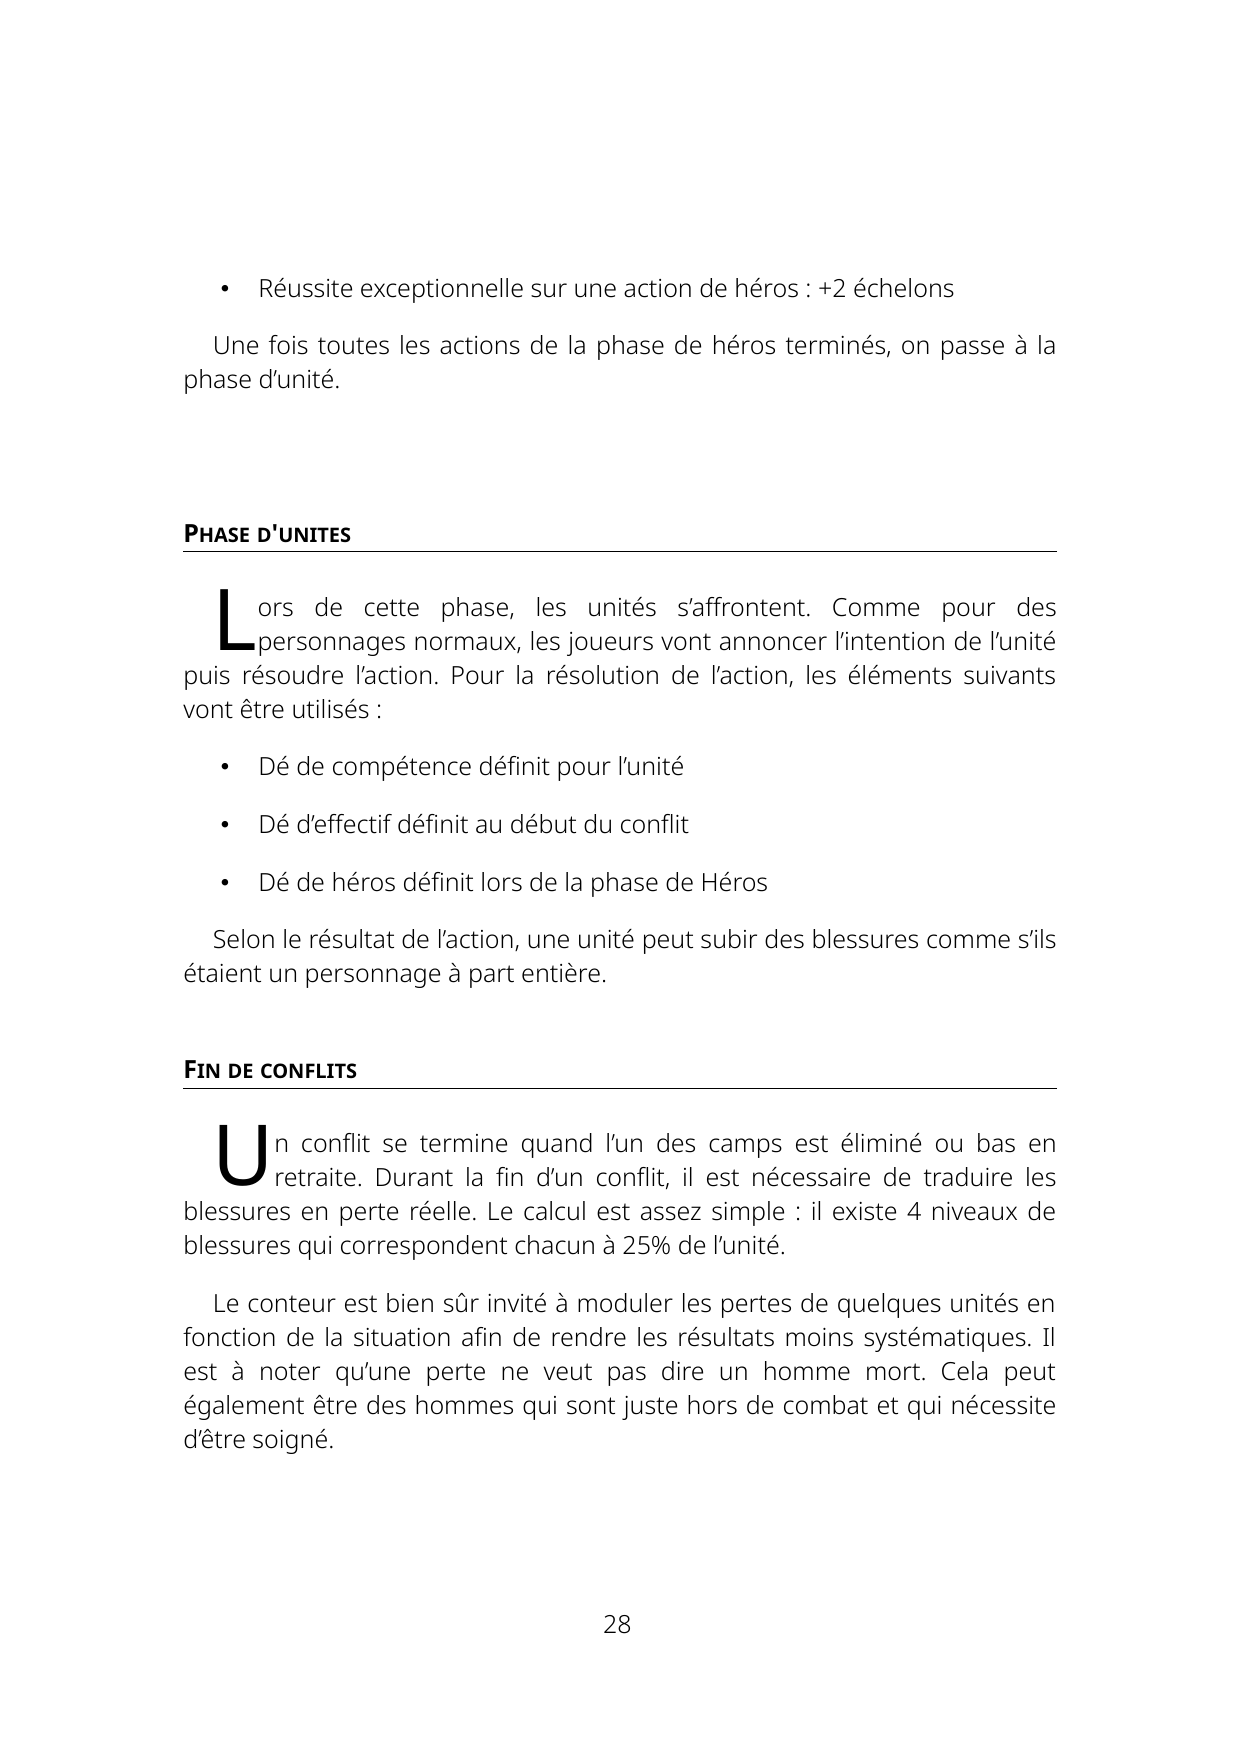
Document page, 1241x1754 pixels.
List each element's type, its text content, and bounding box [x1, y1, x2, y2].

text Le conteur est bien sûr invité à moduler les pertes de quelques unités en fonction de la situation afin de rendre les résultats moins systématiques. Il est à noter qu’une perte ne veut pas dire un homme mort. Cela peut également être des hommes qui sont juste hors de combat et qui nécessite d’être soigné. [183, 1286, 1057, 1456]
text Une fois toutes les actions de la phase de héros terminés, on passe à la phase d’unité. [183, 328, 1057, 396]
list Dé d’effectif définit au début du conflit [221, 807, 1057, 841]
list Dé de héros définit lors de la phase de Héros [221, 864, 1057, 898]
list Dé de compétence définit pour l’unité [221, 749, 1057, 783]
subtitle Fin de conflits [183, 1052, 1057, 1088]
text Un conflit se termine quand l’un des camps est éliminé ou bas en retraite. Durant la fin d’un conflit, il est nécessaire de traduire les blessures en perte réelle. Le calcul est assez simple : il existe 4 niveaux de blessures qui correspondent chacun à 25% de l’unité. [183, 1126, 1057, 1262]
list Réussite exceptionnelle sur une action de héros : +2 échelons [221, 270, 1057, 304]
text Selon le résultat de l’action, une unité peut subir des blessures comme s’ils étaient un personnage à part entière. [183, 922, 1057, 990]
text Lors de cette phase, les unités s’affrontent. Comme pour des personnages normaux, les joueurs vont annoncer l’intention de l’unité puis résoudre l’action. Pour la résolution de l’action, les éléments suivants vont être utilisés : [183, 589, 1057, 726]
subtitle Phase d'unites [183, 515, 1057, 551]
